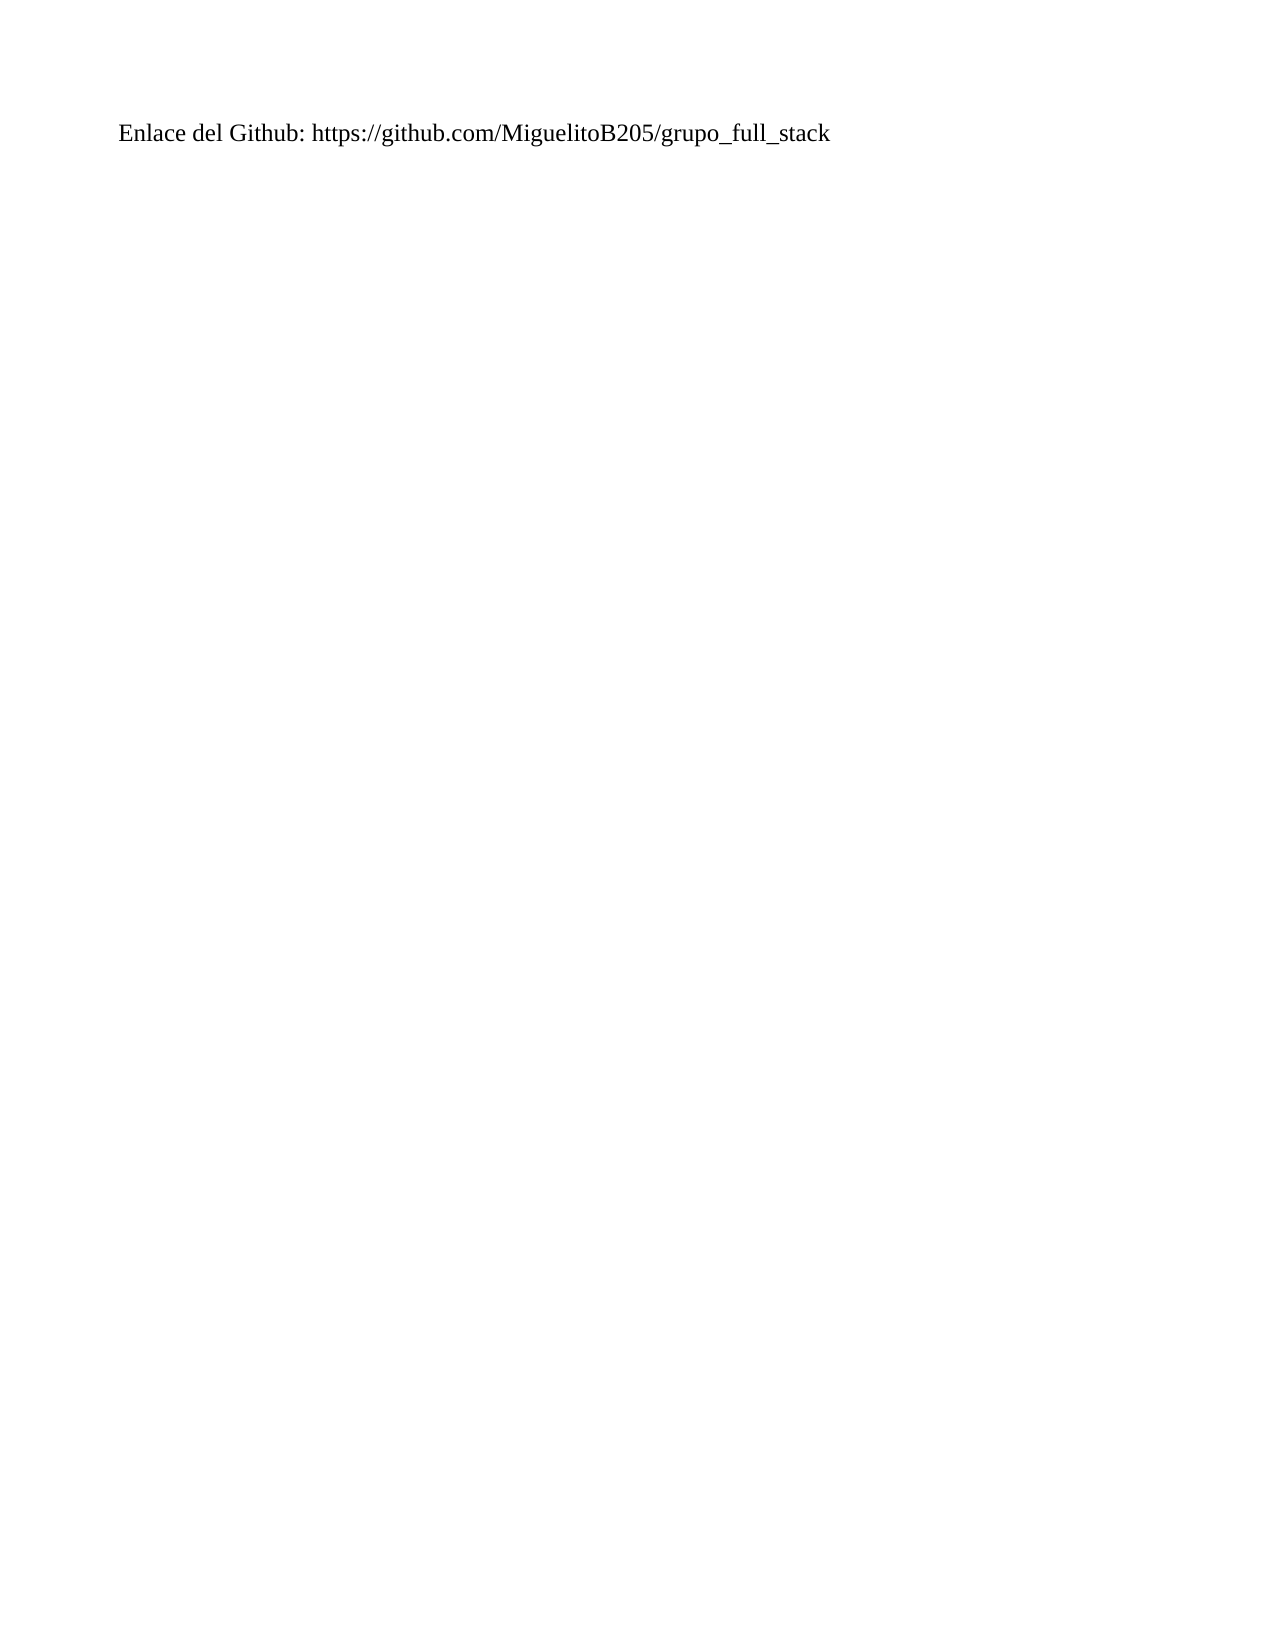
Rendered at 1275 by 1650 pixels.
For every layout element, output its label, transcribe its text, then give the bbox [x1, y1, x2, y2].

text Enlace del Github: https://github.com/MiguelitoB205/grupo_full_stack [118, 118, 1157, 147]
